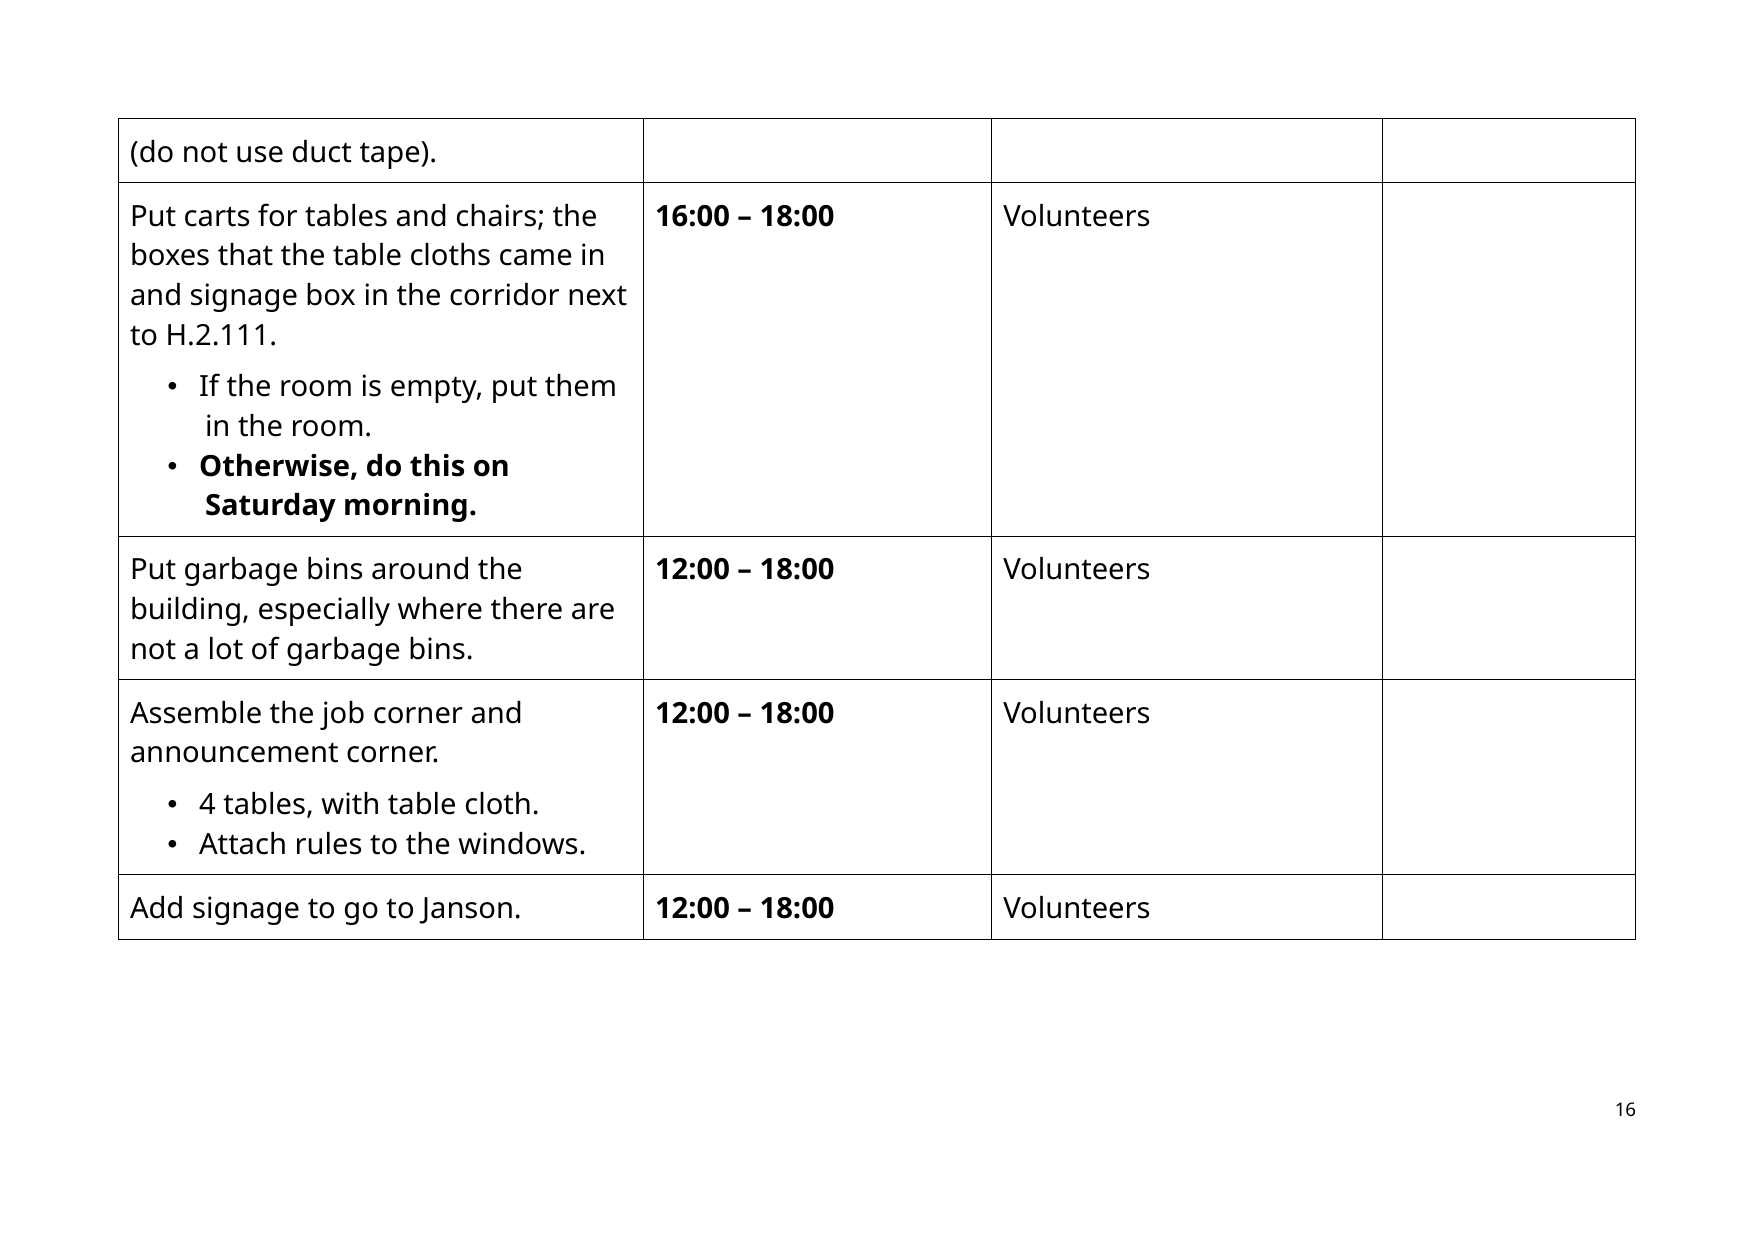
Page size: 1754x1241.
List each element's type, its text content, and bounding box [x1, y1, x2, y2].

table_cell 12:00 – 18:00 [644, 875, 991, 938]
table_cell Volunteers [992, 875, 1382, 938]
table_cell 12:00 – 18:00 [644, 680, 991, 874]
table_cell Volunteers [992, 183, 1382, 536]
table_cell 16:00 – 18:00 [644, 183, 991, 536]
table_cell (do not use duct tape). [119, 119, 643, 182]
table_cell [1383, 119, 1635, 182]
table_cell [1383, 875, 1635, 938]
table_cell [1383, 183, 1635, 536]
table_cell [1383, 537, 1635, 679]
table_cell Assemble the job corner and announcement corner. 4 tables, with table cloth. Attach rules to the windows. [119, 680, 643, 874]
table_cell Volunteers [992, 537, 1382, 679]
table_cell [992, 119, 1382, 182]
table_cell Volunteers [992, 680, 1382, 874]
table_cell Put carts for tables and chairs; the boxes that the table cloths came in and signage box in the corridor next to H.2.111. If the room is empty, put them in the room. Otherwise, do this on Saturday morning. [119, 183, 643, 536]
table_cell [644, 119, 991, 182]
table_cell [1383, 680, 1635, 874]
table_cell Add signage to go to Janson. [119, 875, 643, 938]
table_cell Put garbage bins around the building, especially where there are not a lot of garbage bins. [119, 537, 643, 679]
table_cell 12:00 – 18:00 [644, 537, 991, 679]
